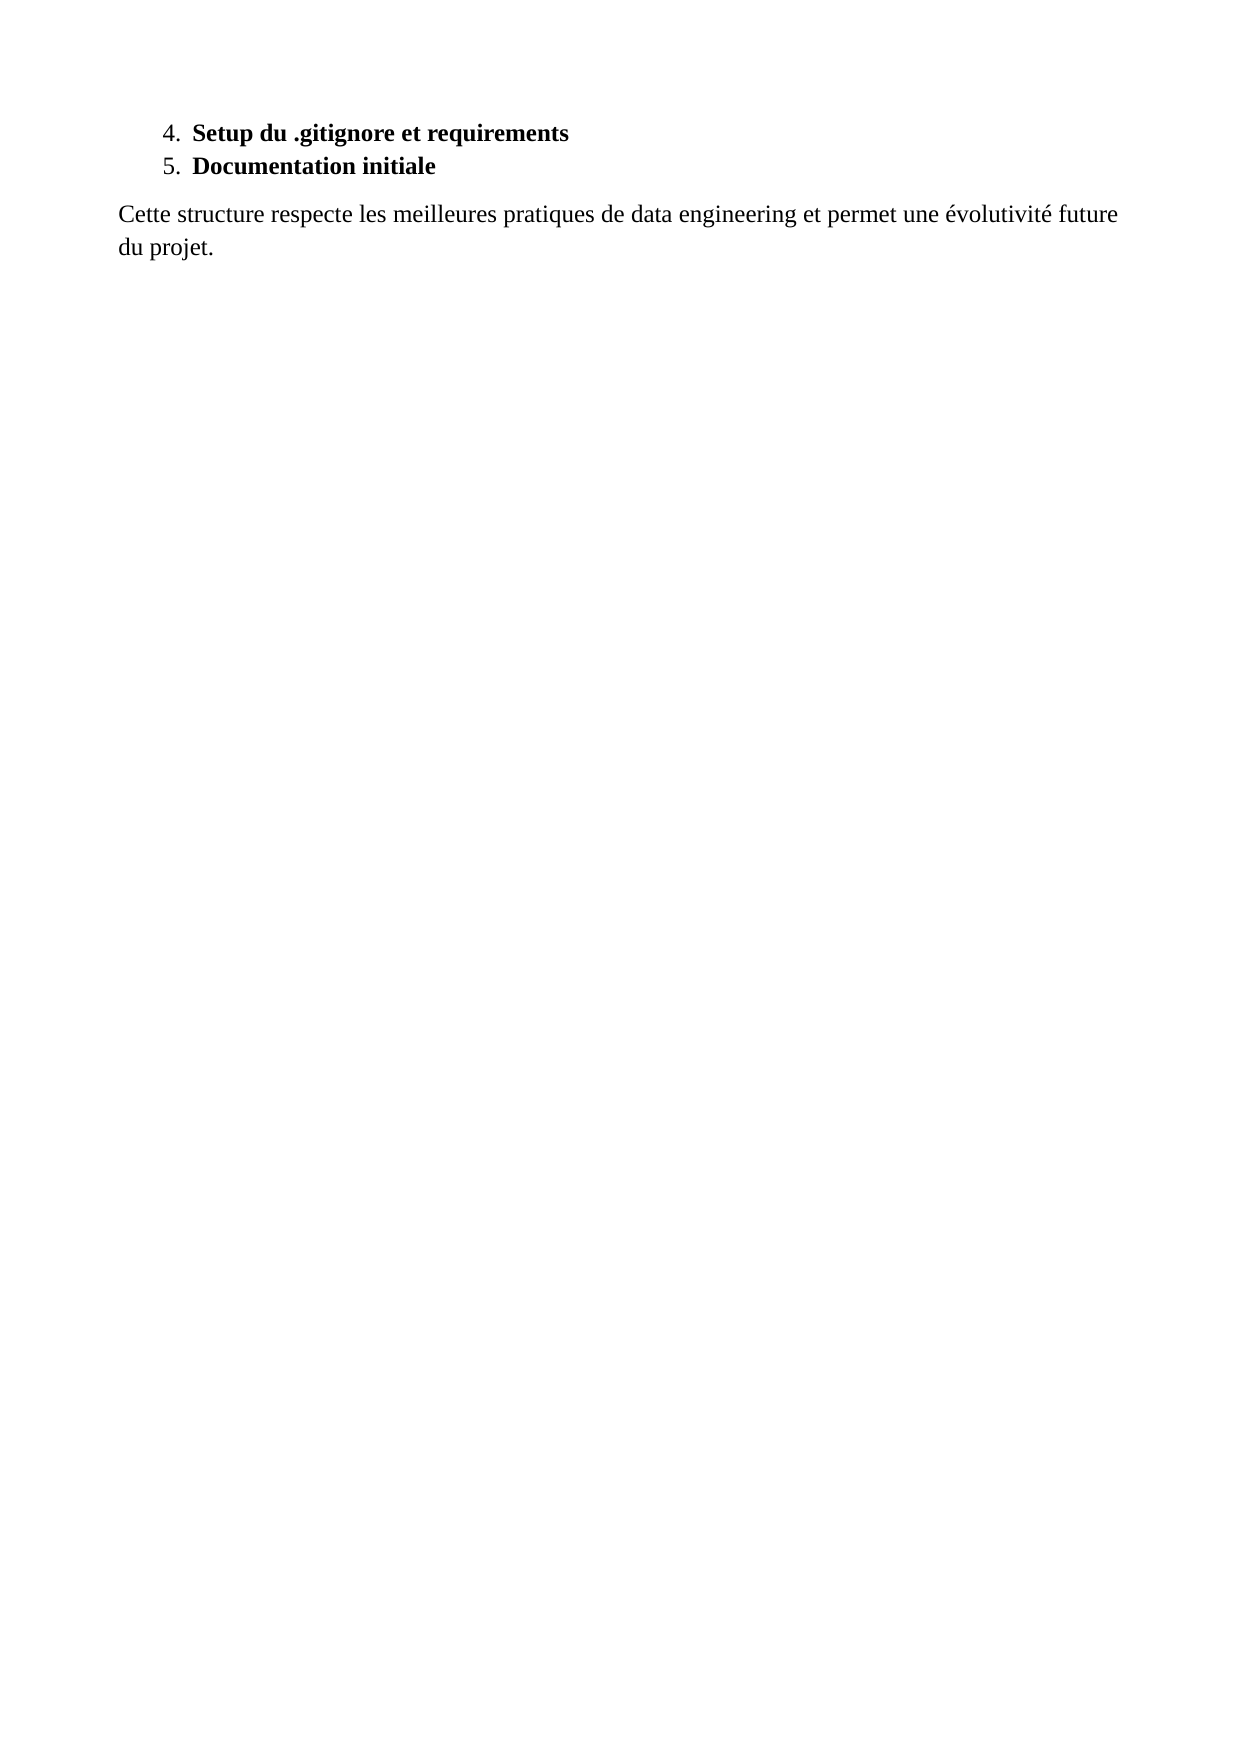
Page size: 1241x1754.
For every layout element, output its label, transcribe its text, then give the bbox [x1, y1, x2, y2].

list Setup du .gitignore et requirements [162, 118, 1122, 147]
list Documentation initiale [162, 151, 1122, 180]
text Cette structure respecte les meilleures pratiques de data engineering et permet une évolutivité future du projet. [118, 199, 1122, 261]
